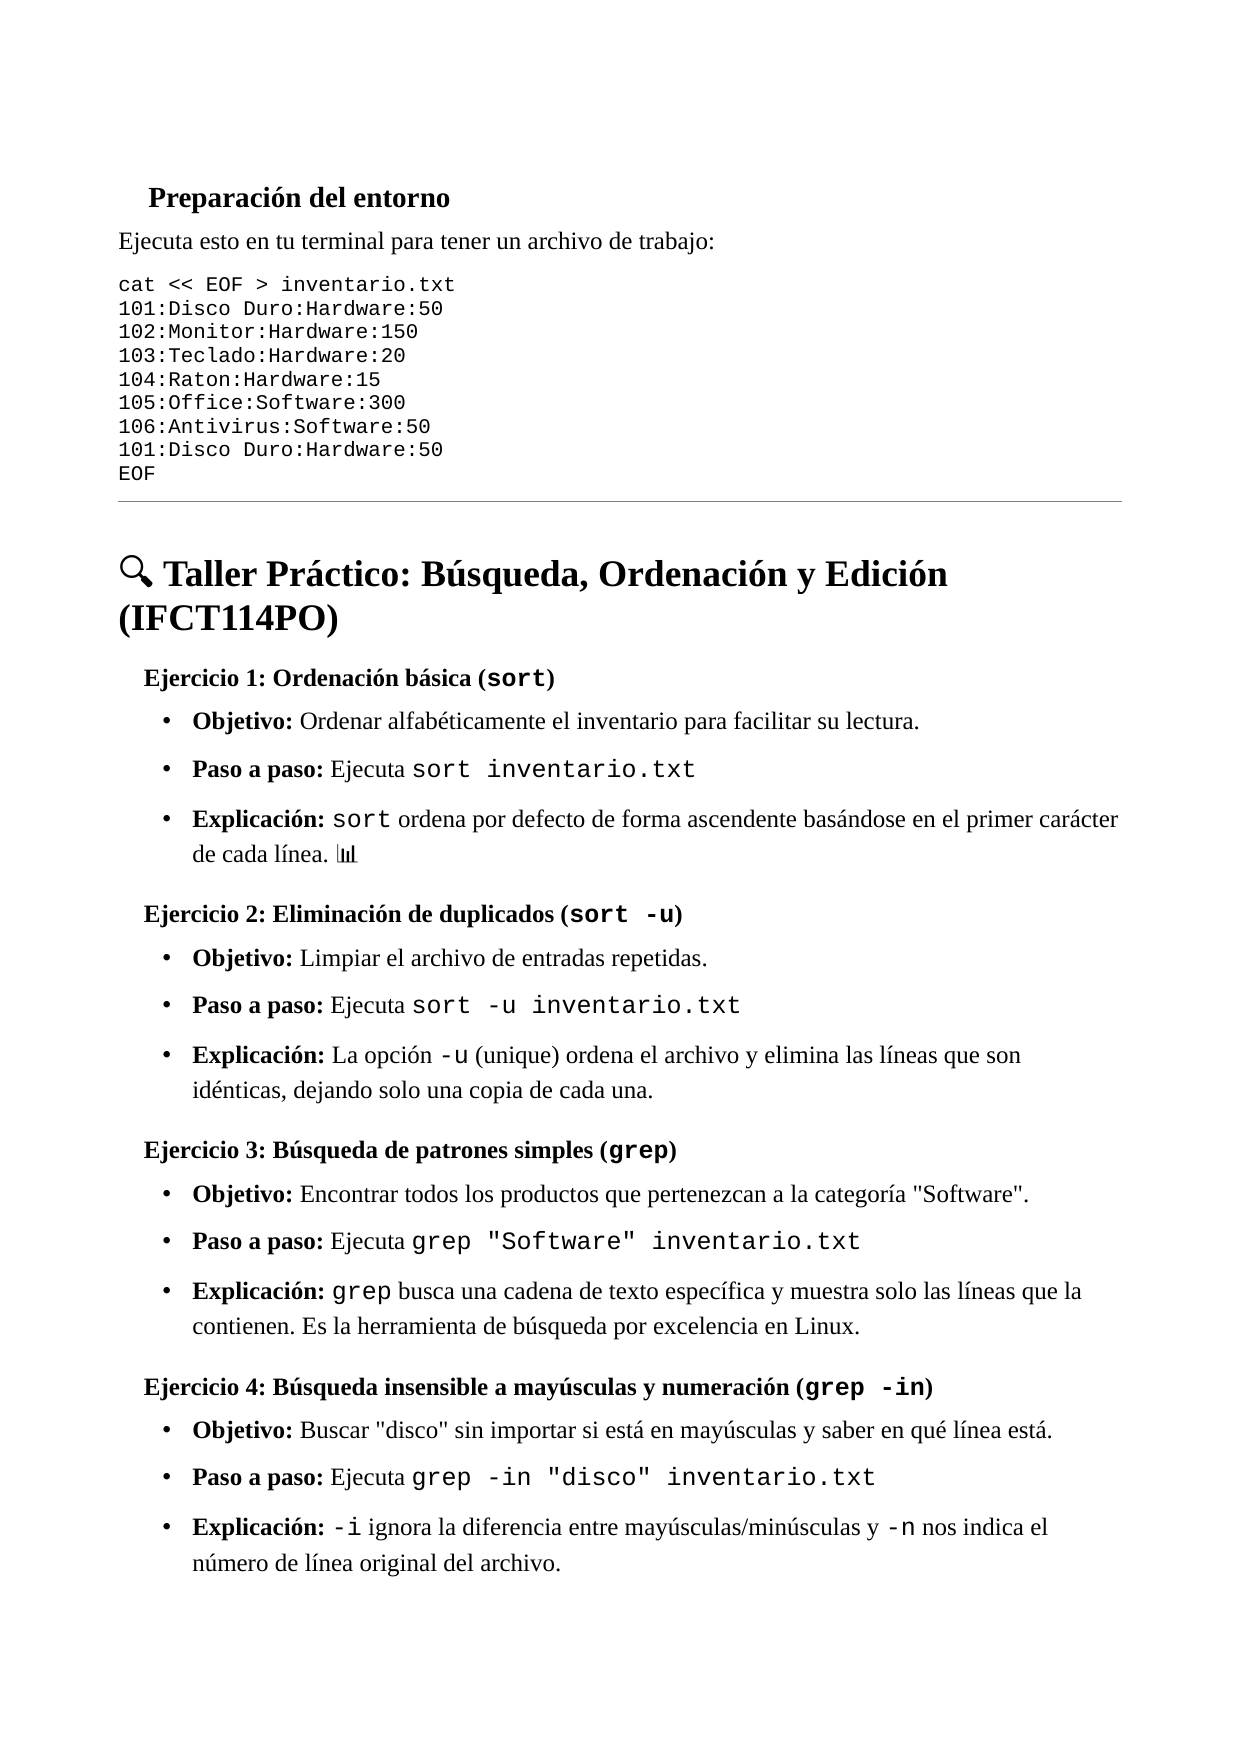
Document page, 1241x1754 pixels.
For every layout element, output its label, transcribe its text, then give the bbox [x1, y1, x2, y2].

text 104:Raton:Hardware:15 [118, 368, 1122, 392]
text 101:Disco Duro:Hardware:50 [118, 439, 1122, 463]
list Explicación: -i ignora la diferencia entre mayúsculas/minúsculas y -n nos indica el número de línea original del archivo. 📑 [162, 1512, 1122, 1576]
list Paso a paso: Ejecuta sort -u inventario.txt [162, 990, 1122, 1021]
text 105:Office:Software:300 [118, 392, 1122, 416]
text Ejecuta esto en tu terminal para tener un archivo de trabajo: [118, 226, 1122, 255]
text 103:Teclado:Hardware:20 [118, 345, 1122, 368]
list Objetivo: Buscar "disco" sin importar si está en mayúsculas y saber en qué línea está. [162, 1415, 1122, 1444]
text EOF [118, 463, 1122, 487]
text 101:Disco Duro:Hardware:50 [118, 298, 1122, 321]
list Paso a paso: Ejecuta sort inventario.txt [162, 754, 1122, 785]
subtitle 🔍 Taller Práctico: Búsqueda, Ordenación y Edición (IFCT114PO) [118, 552, 1122, 638]
list Objetivo: Ordenar alfabéticamente el inventario para facilitar su lectura. [162, 706, 1122, 735]
text cat << EOF > inventario.txt [118, 274, 1122, 298]
list Paso a paso: Ejecuta grep -in "disco" inventario.txt [162, 1462, 1122, 1493]
list Explicación: sort ordena por defecto de forma ascendente basándose en el primer carácter de cada línea. 📊 [162, 804, 1122, 868]
list Objetivo: Limpiar el archivo de entradas repetidas. [162, 943, 1122, 971]
subtitle 📄 Preparación del entorno [118, 180, 1122, 214]
text 102:Monitor:Hardware:150 [118, 321, 1122, 345]
subtitle 📝 Ejercicio 1: Ordenación básica (sort) [118, 663, 1122, 694]
list Paso a paso: Ejecuta grep "Software" inventario.txt [162, 1226, 1122, 1257]
list Explicación: La opción -u (unique) ordena el archivo y elimina las líneas que son idénticas, dejando solo una copia de cada una. 🧹 [162, 1040, 1122, 1104]
subtitle 📝 Ejercicio 3: Búsqueda de patrones simples (grep) [118, 1135, 1122, 1166]
subtitle 📝 Ejercicio 2: Eliminación de duplicados (sort -u) [118, 899, 1122, 930]
list Explicación: grep busca una cadena de texto específica y muestra solo las líneas que la contienen. Es la herramienta de búsqueda por excelencia en Linux. 🔎 [162, 1276, 1122, 1340]
subtitle 📝 Ejercicio 4: Búsqueda insensible a mayúsculas y numeración (grep -in) [118, 1372, 1122, 1402]
text 106:Antivirus:Software:50 [118, 416, 1122, 439]
list Objetivo: Encontrar todos los productos que pertenezcan a la categoría "Software". [162, 1179, 1122, 1207]
